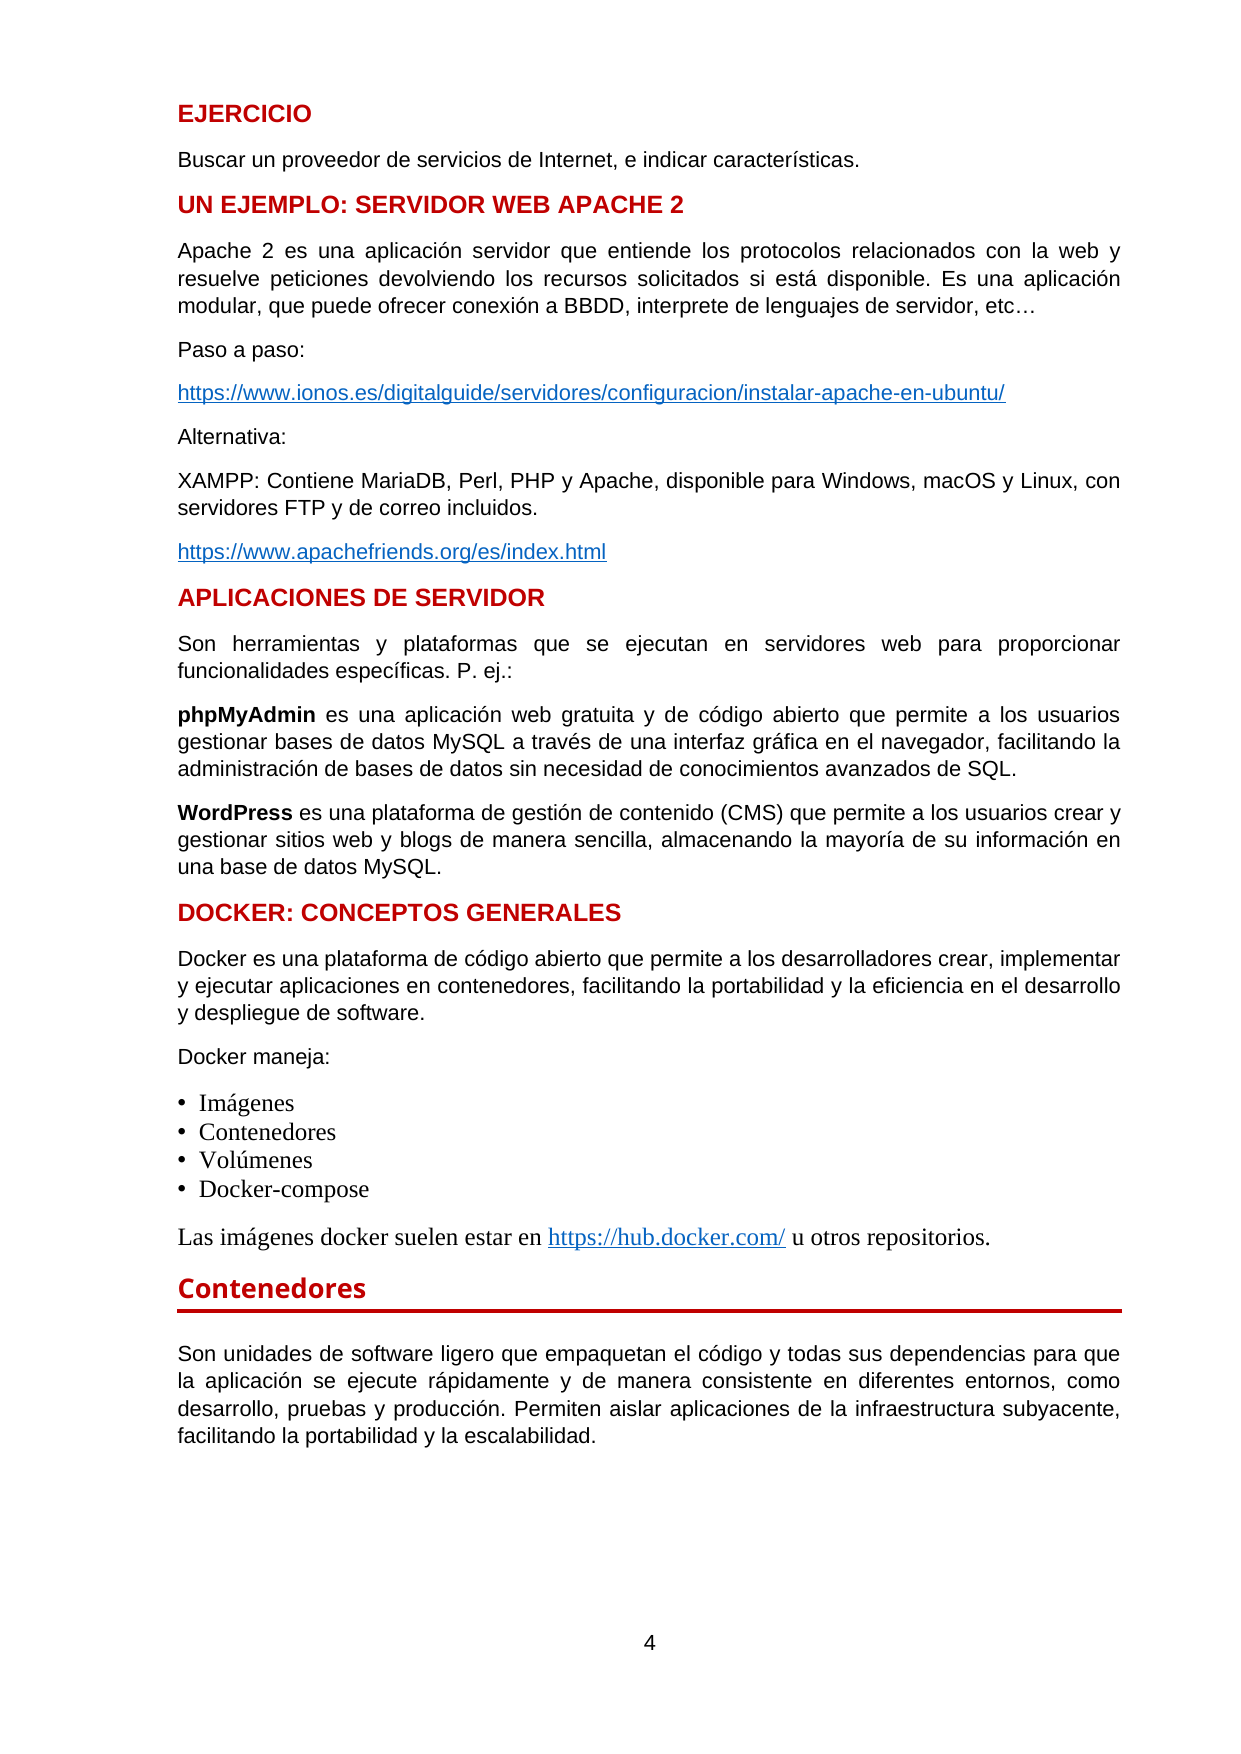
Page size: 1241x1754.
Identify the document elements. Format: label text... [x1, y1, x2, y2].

text Son herramientas y plataformas que se ejecutan en servidores web para proporcionar funcionalidades específicas. P. ej.: [177, 631, 1122, 683]
subtitle Docker: Conceptos generales [177, 898, 1122, 927]
text • Imágenes [177, 1088, 1122, 1117]
text Docker es una plataforma de código abierto que permite a los desarrolladores crear, implementar y ejecutar aplicaciones en contenedores, facilitando la portabilidad y la eficiencia en el desarrollo y despliegue de software. [177, 946, 1122, 1025]
subtitle Un ejemplo: Servidor web Apache 2 [177, 191, 1122, 219]
text • Volúmenes [177, 1145, 1122, 1174]
text Son unidades de software ligero que empaquetan el código y todas sus dependencias para que la aplicación se ejecute rápidamente y de manera consistente en diferentes entornos, como desarrollo, pruebas y producción. Permiten aislar aplicaciones de la infraestructura subyacente, facilitando la portabilidad y la escalabilidad. [177, 1341, 1122, 1448]
subtitle Contenedores [177, 1269, 1122, 1309]
text • Docker-compose [177, 1174, 1122, 1203]
text Docker maneja: [177, 1044, 1122, 1069]
text https://www.apachefriends.org/es/index.html [177, 539, 1122, 564]
text Paso a paso: [177, 336, 1122, 362]
text Las imágenes docker suelen estar en https://hub.docker.com/ u otros repositorios. [177, 1222, 1122, 1251]
text Apache 2 es una aplicación servidor que entiende los protocolos relacionados con la web y resuelve peticiones devolviendo los recursos solicitados si está disponible. Es una aplicación modular, que puede ofrecer conexión a BBDD, interprete de lenguajes de servidor, etc… [177, 238, 1122, 318]
text XAMPP: Contiene MariaDB, Perl, PHP y Apache, disponible para Windows, macOS y Linux, con servidores FTP y de correo incluidos. [177, 468, 1122, 520]
text Buscar un proveedor de servicios de Internet, e indicar características. [177, 147, 1122, 172]
subtitle Aplicaciones de servidor [177, 583, 1122, 612]
text https://www.ionos.es/digitalguide/servidores/configuracion/instalar-apache-en-ubuntu/ [177, 380, 1122, 406]
text WordPress es una plataforma de gestión de contenido (CMS) que permite a los usuarios crear y gestionar sitios web y blogs de manera sencilla, almacenando la mayoría de su información en una base de datos MySQL. [177, 800, 1122, 879]
text phpMyAdmin es una aplicación web gratuita y de código abierto que permite a los usuarios gestionar bases de datos MySQL a través de una interfaz gráfica en el navegador, facilitando la administración de bases de datos sin necesidad de conocimientos avanzados de SQL. [177, 702, 1122, 781]
text • Contenedores [177, 1117, 1122, 1145]
text Alternativa: [177, 424, 1122, 449]
subtitle Ejercicio [177, 99, 1122, 128]
